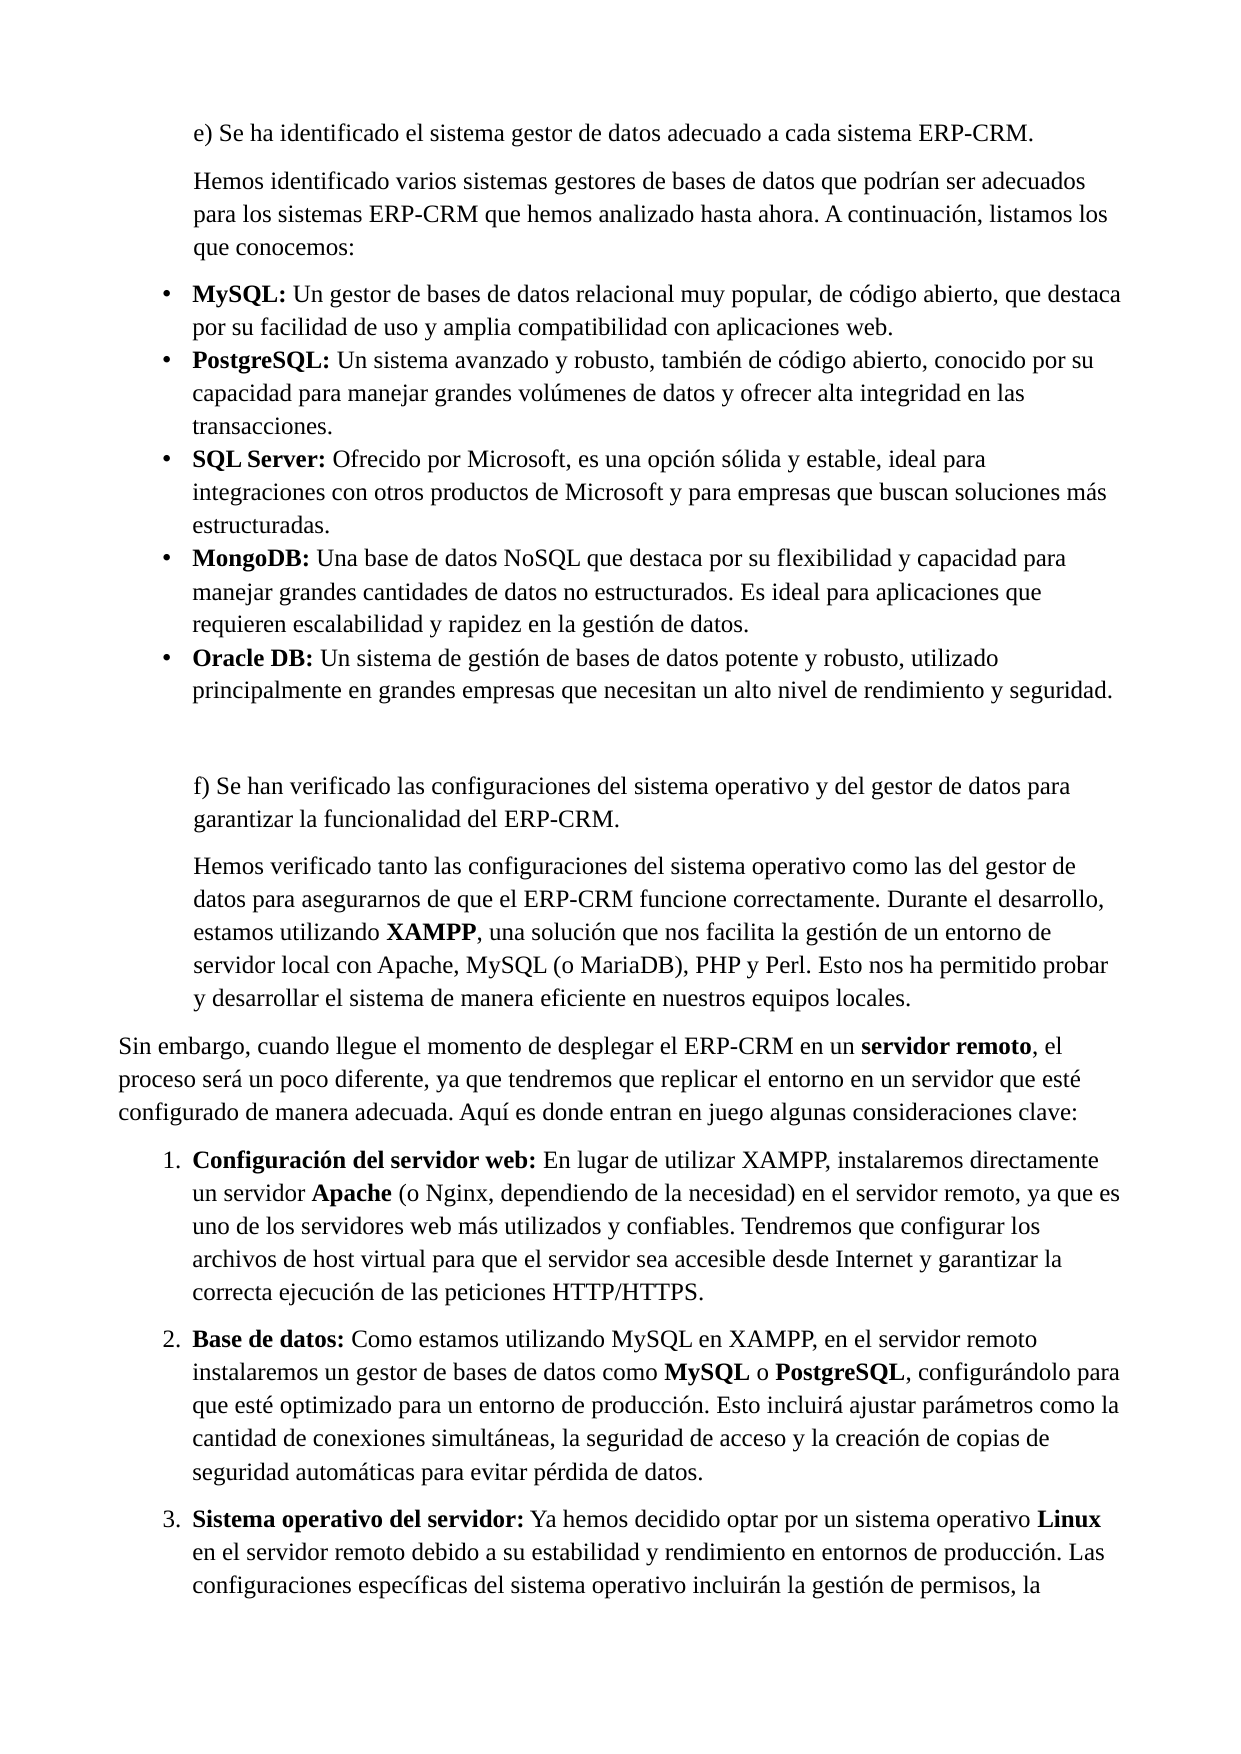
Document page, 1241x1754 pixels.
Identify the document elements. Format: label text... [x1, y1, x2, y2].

list MongoDB: Una base de datos NoSQL que destaca por su flexibilidad y capacidad para manejar grandes cantidades de datos no estructurados. Es ideal para aplicaciones que requieren escalabilidad y rapidez en la gestión de datos. [162, 543, 1122, 638]
list MySQL: Un gestor de bases de datos relacional muy popular, de código abierto, que destaca por su facilidad de uso y amplia compatibilidad con aplicaciones web. [162, 279, 1122, 341]
list Base de datos: Como estamos utilizando MySQL en XAMPP, en el servidor remoto instalaremos un gestor de bases de datos como MySQL o PostgreSQL, configurándolo para que esté optimizado para un entorno de producción. Esto incluirá ajustar parámetros como la cantidad de conexiones simultáneas, la seguridad de acceso y la creación de copias de seguridad automáticas para evitar pérdida de datos. [162, 1324, 1122, 1485]
list Oracle DB: Un sistema de gestión de bases de datos potente y robusto, utilizado principalmente en grandes empresas que necesitan un alto nivel de rendimiento y seguridad. [162, 643, 1122, 704]
text e) Se ha identificado el sistema gestor de datos adecuado a cada sistema ERP-CRM. [193, 118, 1122, 147]
text Hemos verificado tanto las configuraciones del sistema operativo como las del gestor de datos para asegurarnos de que el ERP-CRM funcione correctamente. Durante el desarrollo, estamos utilizando XAMPP, una solución que nos facilita la gestión de un entorno de servidor local con Apache, MySQL (o MariaDB), PHP y Perl. Esto nos ha permitido probar y desarrollar el sistema de manera eficiente en nuestros equipos locales. [193, 851, 1122, 1012]
text Hemos identificado varios sistemas gestores de bases de datos que podrían ser adecuados para los sistemas ERP-CRM que hemos analizado hasta ahora. A continuación, listamos los que conocemos: [193, 166, 1122, 261]
list PostgreSQL: Un sistema avanzado y robusto, también de código abierto, conocido por su capacidad para manejar grandes volúmenes de datos y ofrecer alta integridad en las transacciones. [162, 345, 1122, 440]
list Configuración del servidor web: En lugar de utilizar XAMPP, instalaremos directamente un servidor Apache (o Nginx, dependiendo de la necesidad) en el servidor remoto, ya que es uno de los servidores web más utilizados y confiables. Tendremos que configurar los archivos de host virtual para que el servidor sea accesible desde Internet y garantizar la correcta ejecución de las peticiones HTTP/HTTPS. [162, 1145, 1122, 1306]
text f) Se han verificado las configuraciones del sistema operativo y del gestor de datos para garantizar la funcionalidad del ERP-CRM. [193, 771, 1122, 833]
text Sin embargo, cuando llegue el momento de desplegar el ERP-CRM en un servidor remoto, el proceso será un poco diferente, ya que tendremos que replicar el entorno en un servidor que esté configurado de manera adecuada. Aquí es donde entran en juego algunas consideraciones clave: [118, 1031, 1122, 1126]
list Sistema operativo del servidor: Ya hemos decidido optar por un sistema operativo Linux en el servidor remoto debido a su estabilidad y rendimiento en entornos de producción. Las configuraciones específicas del sistema operativo incluirán la gestión de permisos, la [162, 1504, 1122, 1599]
list SQL Server: Ofrecido por Microsoft, es una opción sólida y estable, ideal para integraciones con otros productos de Microsoft y para empresas que buscan soluciones más estructuradas. [162, 444, 1122, 539]
